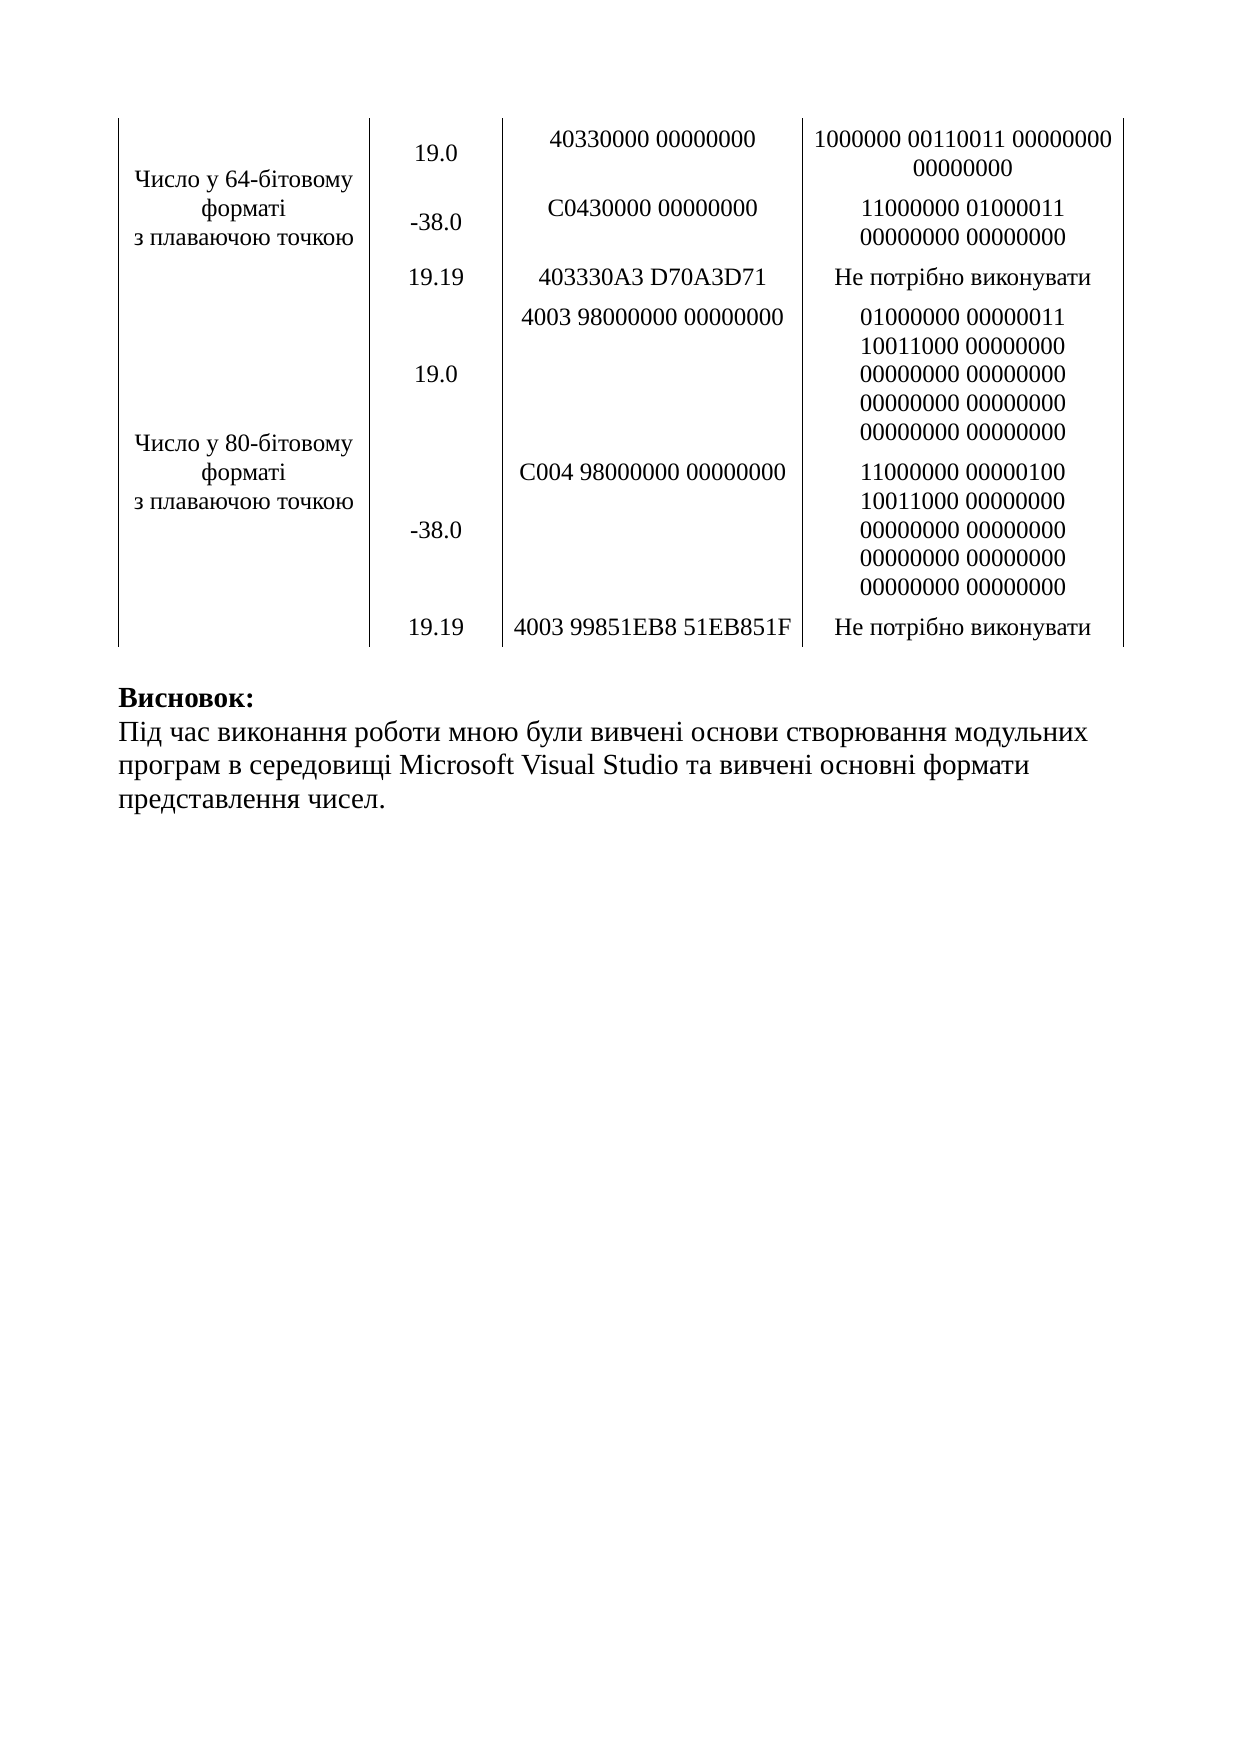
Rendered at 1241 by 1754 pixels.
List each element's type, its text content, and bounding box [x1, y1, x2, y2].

table_cell -38.0 [370, 187, 502, 256]
table_cell 11000000 01000011 00000000 00000000 [803, 187, 1123, 256]
table_cell 40330000 00000000 [503, 118, 802, 187]
table_cell 19.19 [370, 607, 502, 647]
table_cell 403330A3 D70A3D71 [503, 256, 802, 296]
table_cell -38.0 [370, 451, 502, 607]
table_cell 1000000 00110011 00000000 00000000 [803, 118, 1123, 187]
text Під час виконання роботи мною були вивчені основи створювання модульних програм в середовищі Microsoft Visual Studio та вивчені основні формати представлення чисел. [118, 714, 1122, 814]
table_cell 4003 99851EB8 51EB851F [503, 607, 802, 647]
table_cell 4003 98000000 00000000 [503, 296, 802, 451]
table_cell 19.0 [370, 296, 502, 451]
table_cell 01000000 00000011 10011000 00000000 00000000 00000000 00000000 00000000 00000000 00000000 [803, 296, 1123, 451]
table_cell 11000000 00000100 10011000 00000000 00000000 00000000 00000000 00000000 00000000 00000000 [803, 451, 1123, 607]
table_cell Не потрібно виконувати [803, 607, 1123, 647]
table_cell C0430000 00000000 [503, 187, 802, 256]
table_cell Число у 64-бітовому форматі з плаваючою точкою [119, 118, 369, 296]
table_cell 19.0 [370, 118, 502, 187]
text Висновок: [118, 680, 1122, 714]
table_cell 19.19 [370, 256, 502, 296]
table_cell C004 98000000 00000000 [503, 451, 802, 607]
table_cell Не потрібно виконувати [803, 256, 1123, 296]
table_cell Число у 80-бітовому форматі з плаваючою точкою [119, 296, 369, 647]
